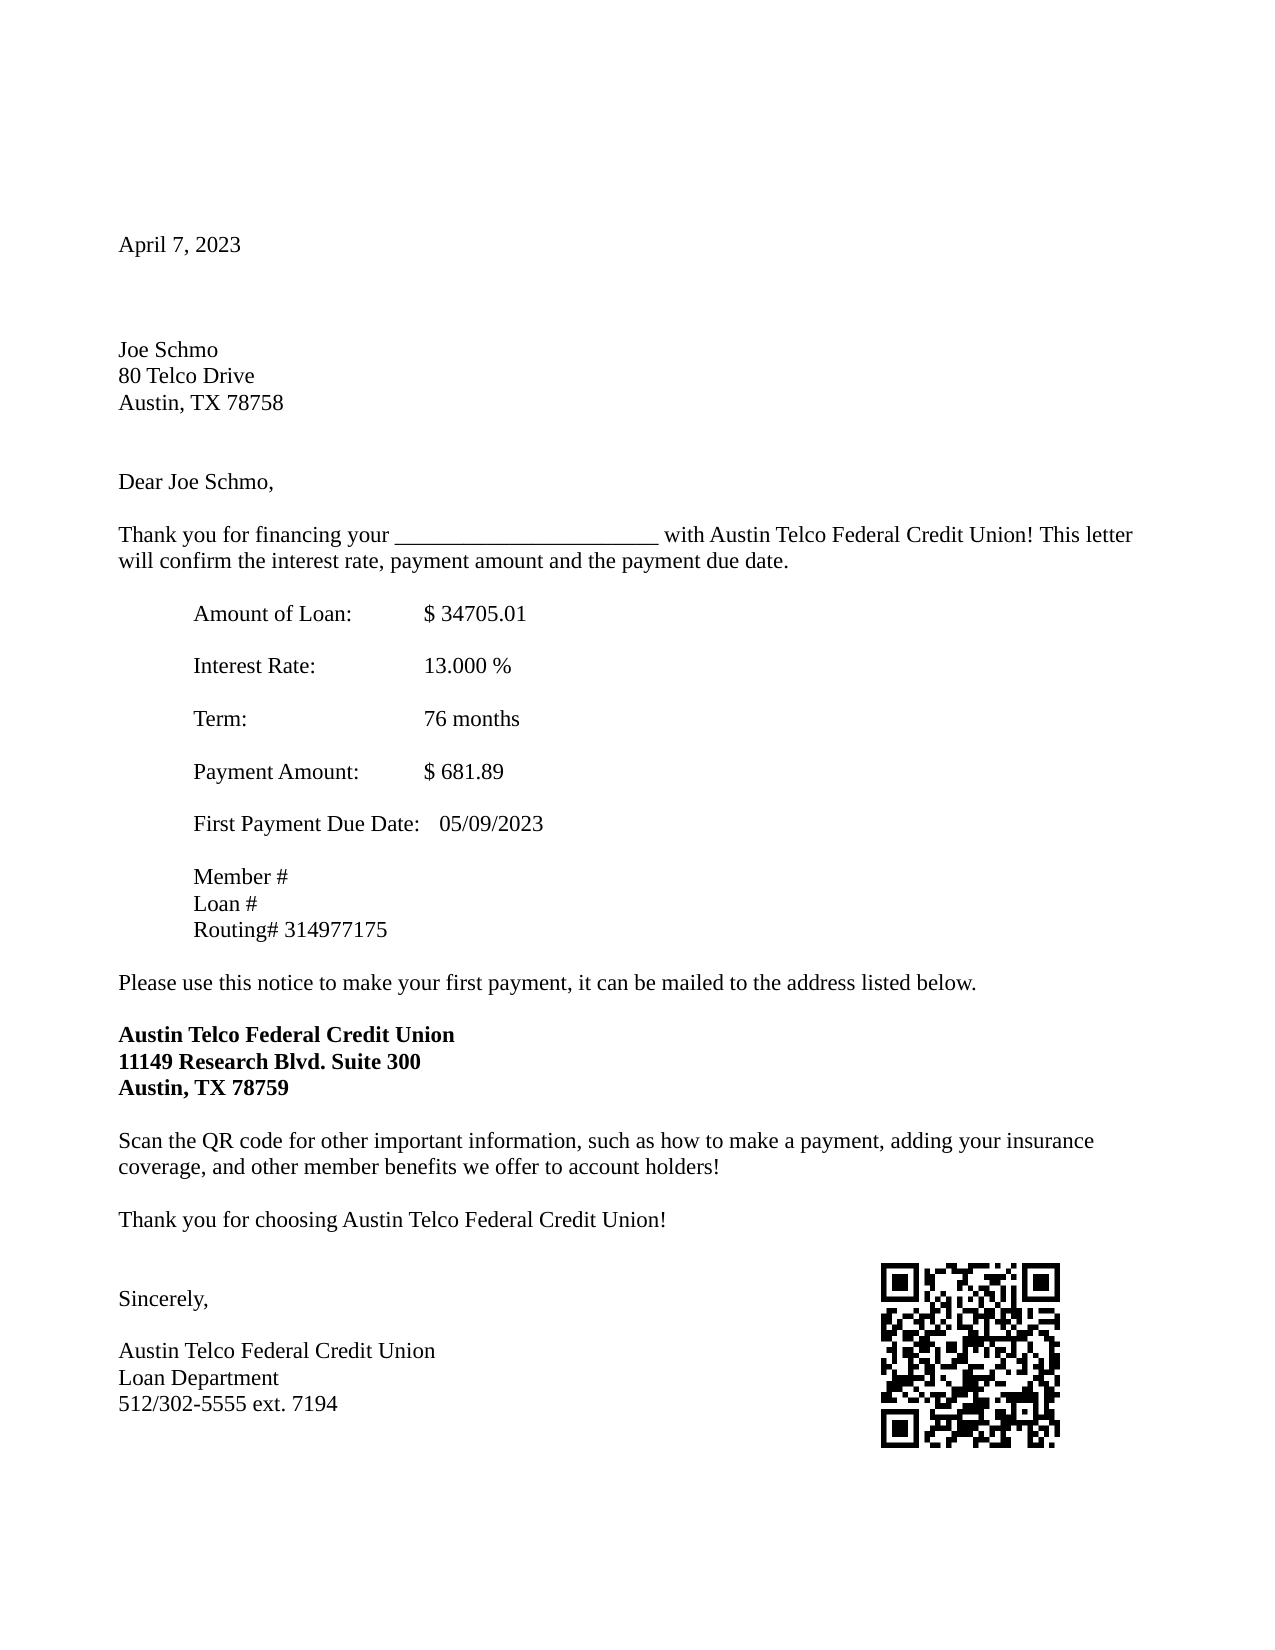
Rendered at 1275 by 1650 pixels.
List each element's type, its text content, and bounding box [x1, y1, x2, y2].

text Loan # [118, 889, 1157, 916]
text Austin Telco Federal Credit Union [118, 1338, 880, 1364]
text Payment Amount: $ 681.89 [118, 758, 1157, 784]
text [1061, 1285, 1157, 1311]
text Please use this notice to make your first payment, it can be mailed to the address listed below. [118, 969, 1157, 995]
text [1061, 1338, 1157, 1364]
text First Payment Due Date: 05/09/2023 [118, 811, 1157, 837]
text 80 Telco Drive [118, 362, 1157, 389]
text Amount of Loan: $ 34705.01 [118, 600, 1157, 626]
text April 7, 2023 [118, 231, 1157, 257]
text Austin, TX 78759 [118, 1074, 1157, 1100]
text Loan Department [118, 1364, 880, 1390]
text Dear Joe Schmo, [118, 468, 1157, 494]
text Thank you for financing your _______________________ with Austin Telco Federal Credit Union! This letter will confirm the interest rate, payment amount and the payment due date. [118, 521, 1157, 573]
text Member # [118, 863, 1157, 889]
text Joe Schmo [118, 336, 1157, 362]
text 11149 Research Blvd. Suite 300 [118, 1048, 1157, 1074]
text Interest Rate: 13.000 % [118, 652, 1157, 679]
text Thank you for choosing Austin Telco Federal Credit Union! [118, 1206, 1157, 1232]
picture [880, 1262, 1061, 1449]
text Austin, TX 78758 [118, 389, 1157, 415]
text [1061, 1364, 1157, 1390]
text Scan the QR code for other important information, such as how to make a payment, adding your insurance coverage, and other member benefits we offer to account holders! [118, 1127, 1157, 1179]
text Austin Telco Federal Credit Union [118, 1021, 1157, 1048]
text 512/302-5555 ext. 7194 [118, 1390, 880, 1417]
text [1061, 1390, 1157, 1417]
text Term: 76 months [118, 705, 1157, 731]
text Sincerely, [118, 1285, 880, 1311]
text Routing# 314977175 [118, 916, 1157, 942]
